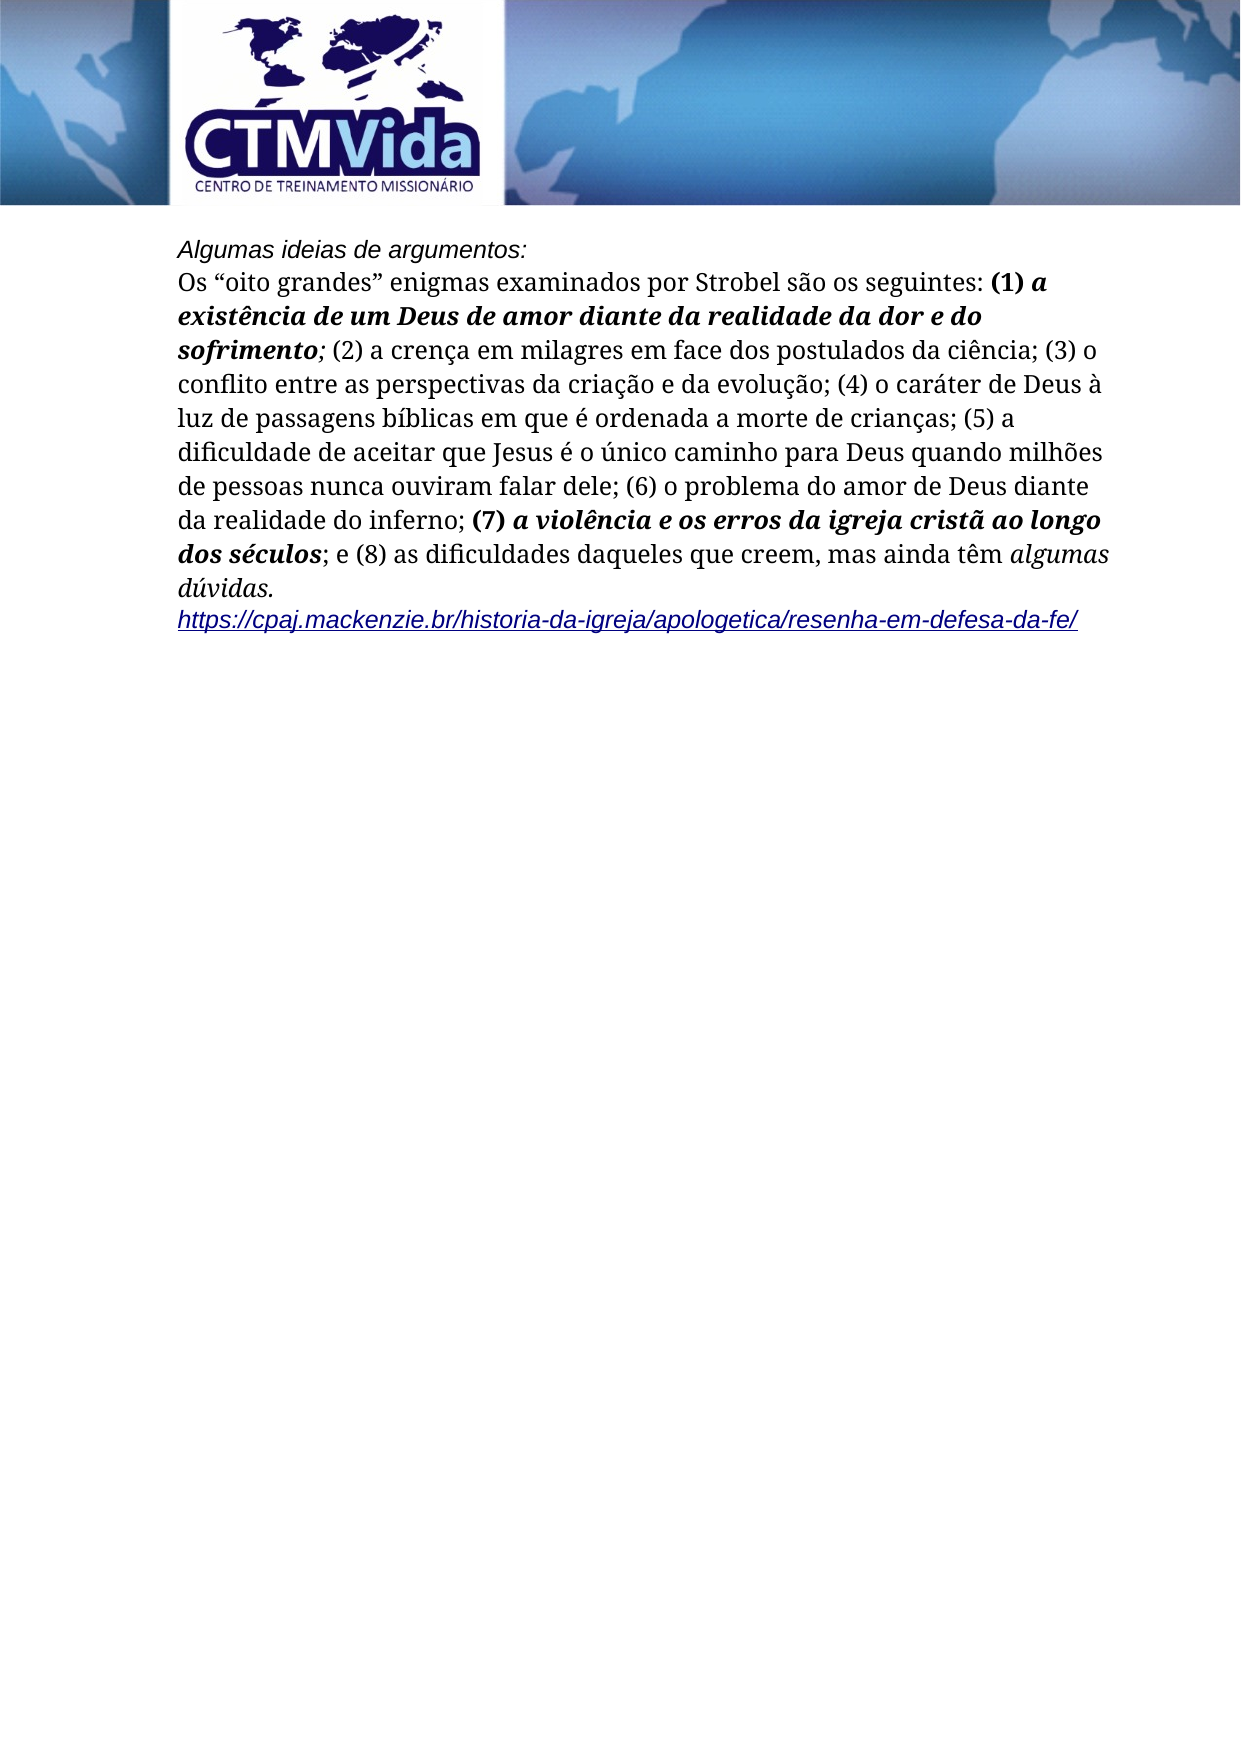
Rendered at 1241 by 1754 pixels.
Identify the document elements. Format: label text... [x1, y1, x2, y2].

text https://cpaj.mackenzie.br/historia-da-igreja/apologetica/resenha-em-defesa-da-fe/ [177, 605, 1122, 633]
picture [0, 0, 1241, 206]
text Os “oito grandes” enigmas examinados por Strobel são os seguintes: (1) a existência de um Deus de amor diante da realidade da dor e do sofrimento; (2) a crença em milagres em face dos postulados da ciência; (3) o conflito entre as perspectivas da criação e da evolução; (4) o caráter de Deus à luz de passagens bíblicas em que é ordenada a morte de crianças; (5) a dificuldade de aceitar que Jesus é o único caminho para Deus quando milhões de pessoas nunca ouviram falar dele; (6) o problema do amor de Deus diante da realidade do inferno; (7) a violência e os erros da igreja cristã ao longo dos séculos; e (8) as dificuldades daqueles que creem, mas ainda têm algumas dúvidas. [177, 264, 1122, 605]
text Algumas ideias de argumentos: [177, 235, 1122, 264]
